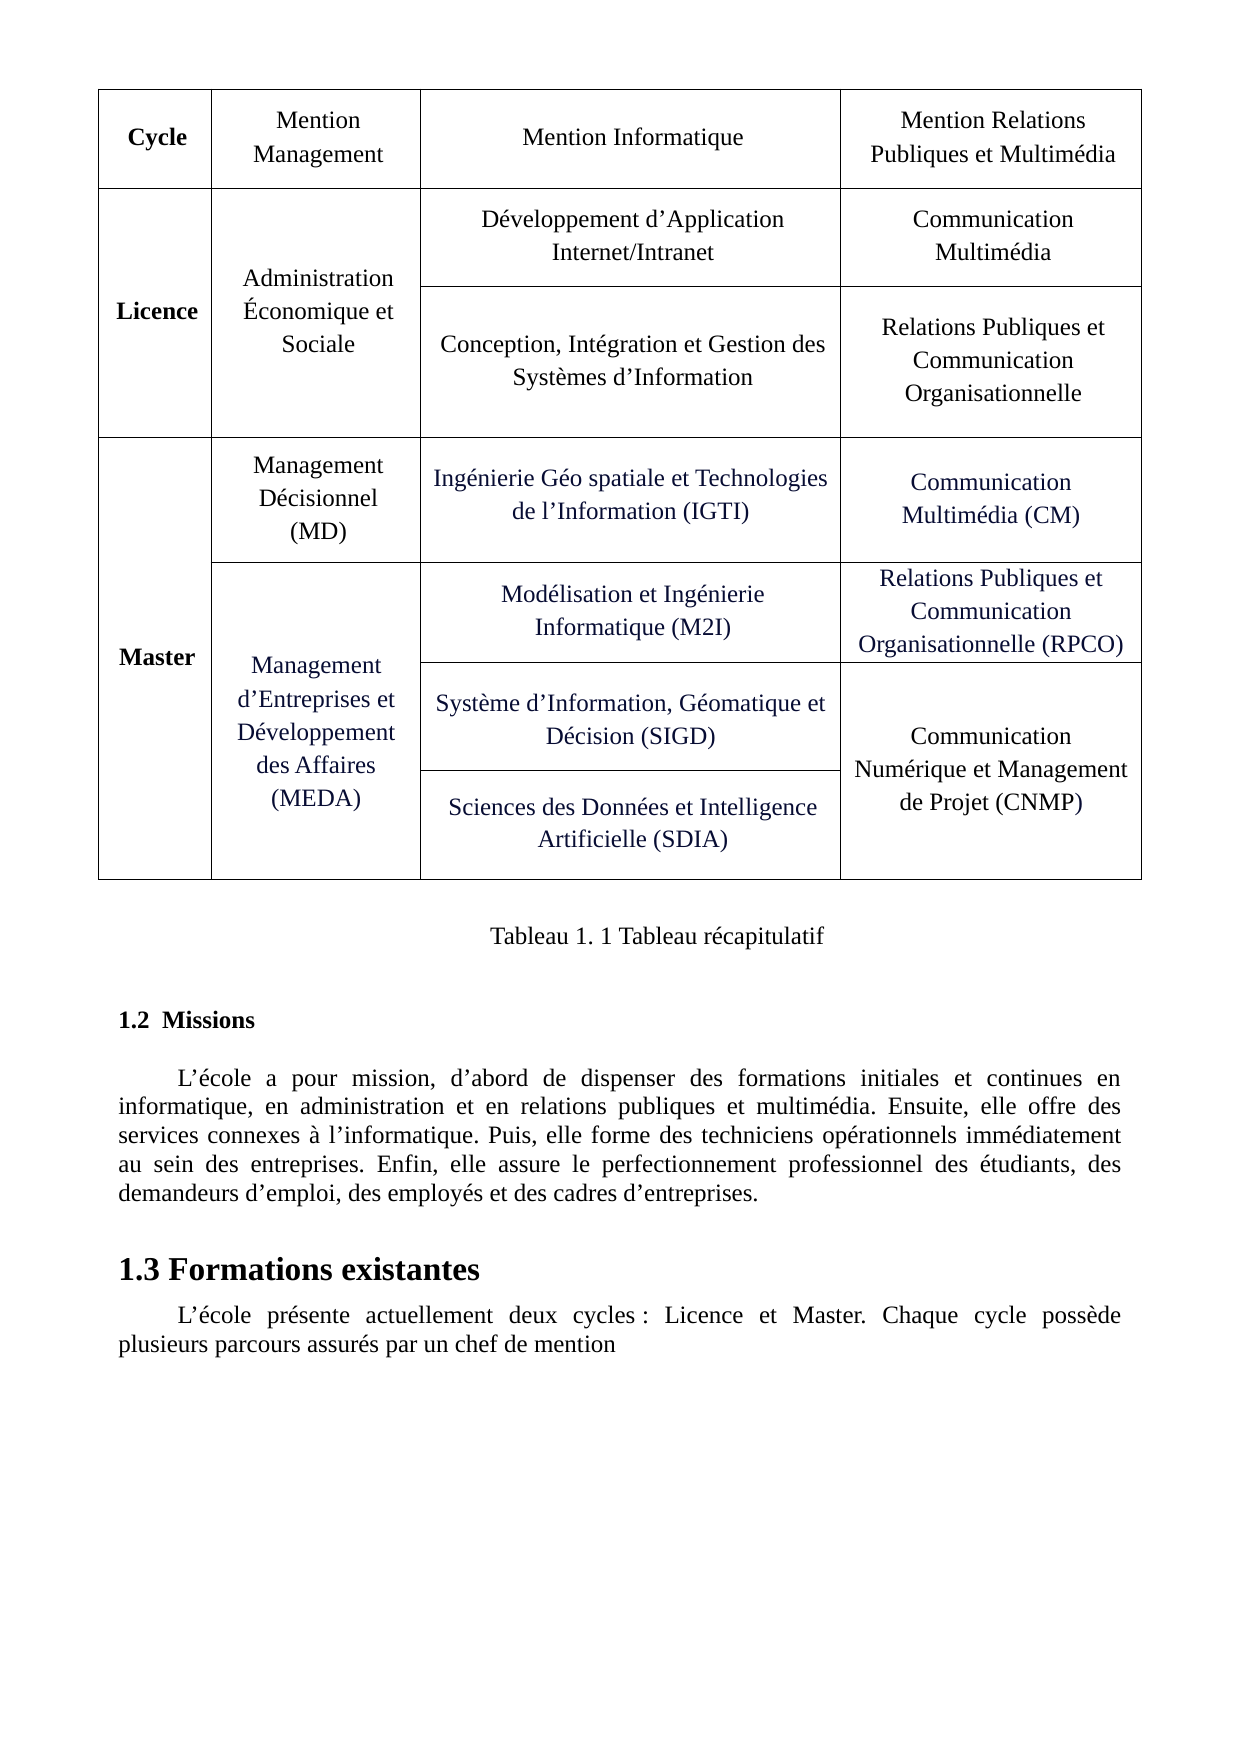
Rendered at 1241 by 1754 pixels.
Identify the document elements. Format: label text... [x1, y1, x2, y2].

table_cell Sciences des Données et Intelligence Artificielle (SDIA) [421, 771, 840, 878]
table_cell Licence [99, 189, 211, 437]
table_cell Système d’Information, Géomatique et Décision (SIGD) [421, 663, 840, 770]
table_cell Relations Publiques et Communication Organisationnelle (RPCO) [841, 563, 1141, 662]
table_cell Master [99, 438, 211, 878]
table_header Mention Management [212, 90, 420, 188]
table_cell Communication Numérique et Management de Projet (CNMP) [841, 663, 1141, 878]
text L’école présente actuellement deux cycles : Licence et Master. Chaque cycle possède plusieurs parcours assurés par un chef de mention [118, 1301, 1122, 1358]
table_cell Développement d’Application Internet/Intranet [421, 189, 840, 286]
table_cell Communication Multimédia (CM) [841, 438, 1141, 562]
table_cell Management d’Entreprises et Développement des Affaires (MEDA) [212, 563, 420, 878]
table_header Mention Informatique [421, 90, 840, 188]
table_cell Communication Multimédia [841, 189, 1141, 286]
table_header Mention Relations Publiques et Multimédia [841, 90, 1141, 188]
table_cell Relations Publiques et Communication Organisationnelle [841, 287, 1141, 437]
table_cell Management Décisionnel (MD) [212, 438, 420, 562]
text L’école a pour mission, d’abord de dispenser des formations initiales et continues en informatique, en administration et en relations publiques et multimédia. Ensuite, elle offre des services connexes à l’informatique. Puis, elle forme des techniciens opérationnels immédiatement au sein des entreprises. Enfin, elle assure le perfectionnement professionnel des étudiants, des demandeurs d’emploi, des employés et des cadres d’entreprises. [118, 1063, 1122, 1206]
text 1.2 Missions [118, 1005, 1122, 1034]
table_cell Administration Économique et Sociale [212, 189, 420, 437]
table_cell Ingénierie Géo spatiale et Technologies de l’Information (IGTI) [421, 438, 840, 562]
subtitle 1.3 Formations existantes [118, 1250, 1122, 1288]
table_cell Conception, Intégration et Gestion des Systèmes d’Information [421, 287, 840, 437]
text Tableau 1. 1 Tableau récapitulatif [118, 921, 1122, 949]
table_cell Modélisation et Ingénierie Informatique (M2I) [421, 563, 840, 662]
table_header Cycle [99, 90, 211, 188]
